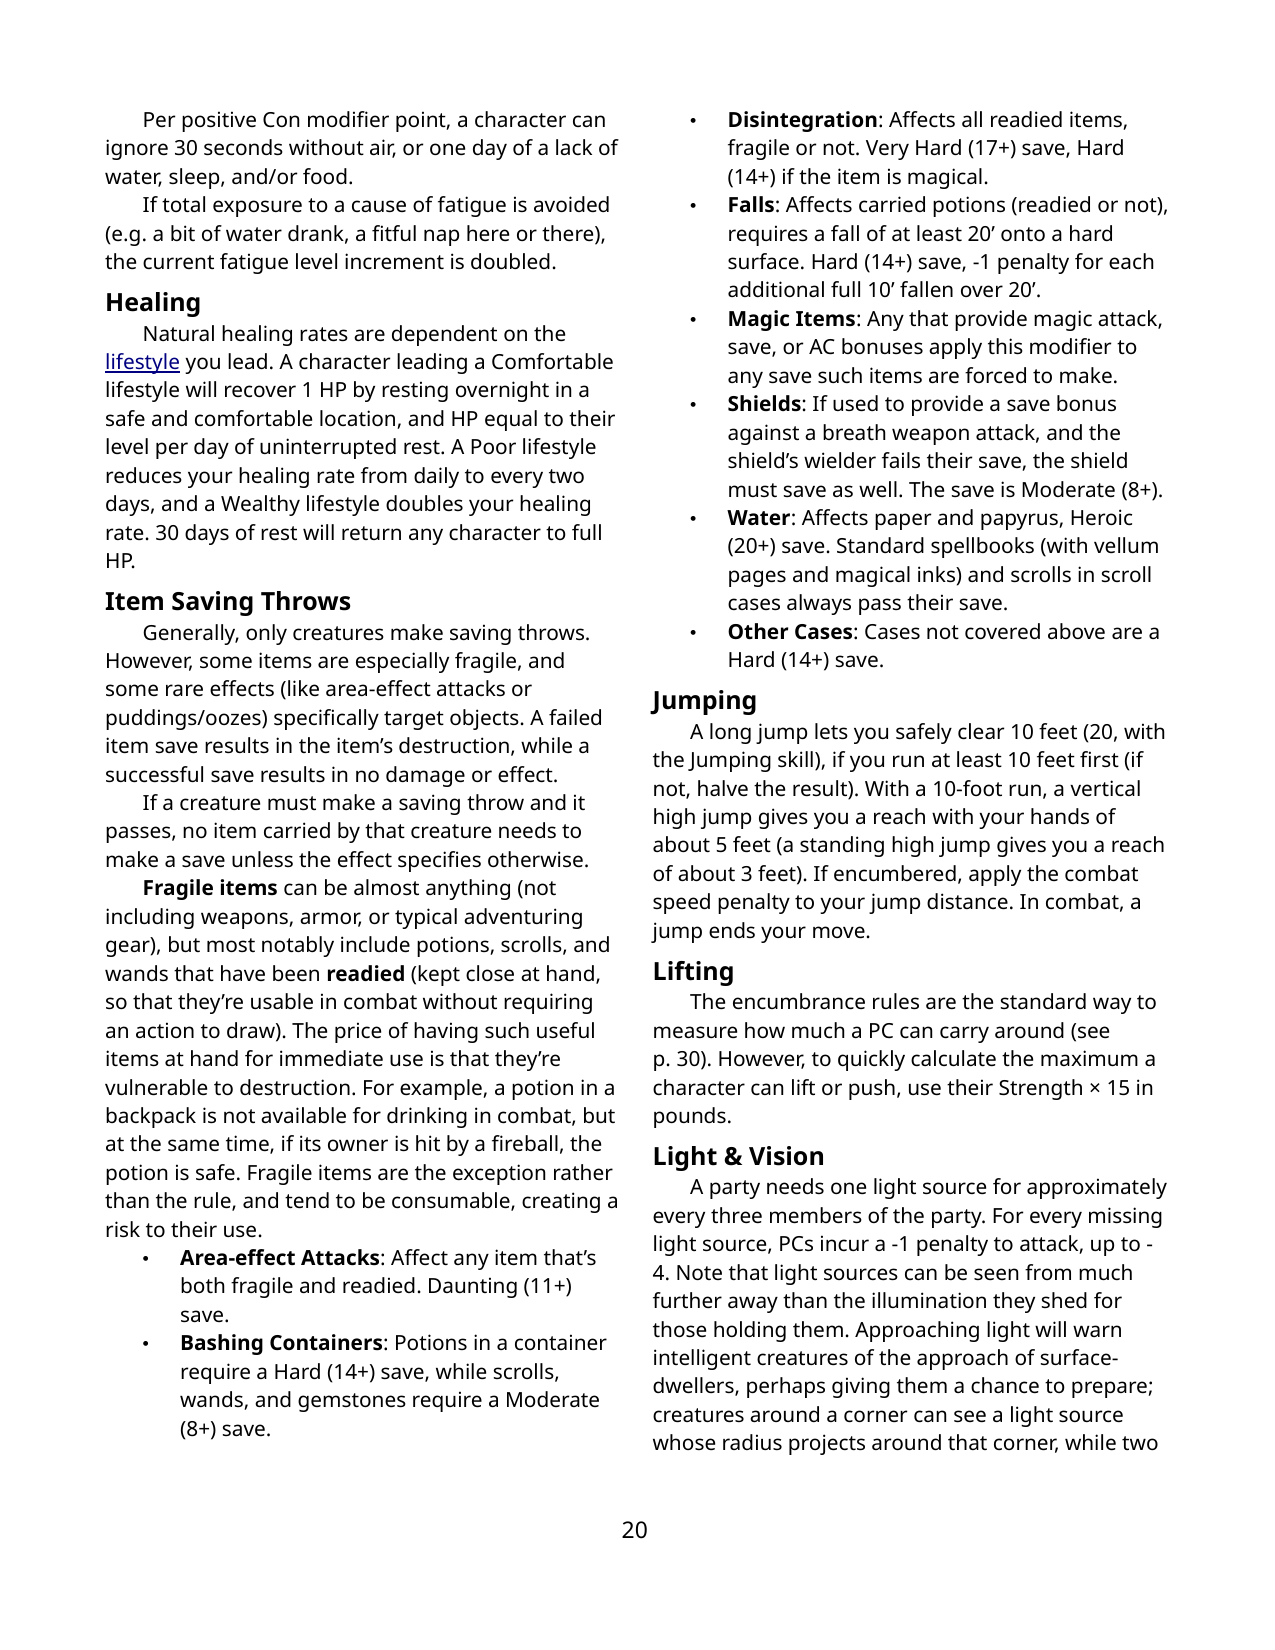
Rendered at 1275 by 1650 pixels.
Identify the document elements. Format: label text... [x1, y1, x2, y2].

list Other Cases: Cases not covered above are a Hard (14+) save. [690, 617, 1170, 674]
list Disintegration: Affects all readied items, fragile or not. Very Hard (17+) save, Hard (14+) if the item is magical. [690, 105, 1170, 190]
list Water: Affects paper and papyrus, Heroic (20+) save. Standard spellbooks (with vellum pages and magical inks) and scrolls in scroll cases always pass their save. [690, 503, 1170, 617]
text Generally, only creatures make saving throws. However, some items are especially fragile, and some rare effects (like area-effect attacks or puddings/oozes) specifically target objects. A failed item save results in the item’s destruction, while a successful save results in no damage or effect. [105, 618, 622, 788]
text Per positive Con modifier point, a character can ignore 30 seconds without air, or one day of a lack of water, sleep, and/or food. [105, 105, 622, 190]
list Area-effect Attacks: Affect any item that’s both fragile and readied. Daunting (11+) save. [142, 1243, 622, 1328]
subtitle Healing [105, 284, 622, 319]
text The encumbrance rules are the standard way to measure how much a PC can carry around (see p. 30). However, to quickly calculate the maximum a character can lift or push, use their Strength × 15 in pounds. [652, 987, 1170, 1129]
text If a creature must make a saving throw and it passes, no item carried by that creature needs to make a save unless the effect specifies otherwise. [105, 788, 622, 873]
list Magic Items: Any that provide magic attack, save, or AC bonuses apply this modifier to any save such items are forced to make. [690, 304, 1170, 389]
list Falls: Affects carried potions (readied or not), requires a fall of at least 20’ onto a hard surface. Hard (14+) save, -1 penalty for each additional full 10’ fallen over 20’. [690, 190, 1170, 304]
subtitle Lifting [652, 953, 1170, 987]
text A party needs one light source for approximately every three members of the party. For every missing light source, PCs incur a -1 penalty to attack, up to -4. Note that light sources can be seen from much further away than the illumination they shed for those holding them. Approaching light will warn intelligent creatures of the approach of surface-dwellers, perhaps giving them a chance to prepare; creatures around a corner can see a light source whose radius projects around that corner, while two [652, 1172, 1170, 1457]
subtitle Item Saving Throws [105, 583, 622, 618]
subtitle Light & Vision [652, 1138, 1170, 1172]
text Natural healing rates are dependent on the lifestyle you lead. A character leading a Comfortable lifestyle will recover 1 HP by resting overnight in a safe and comfortable location, and HP equal to their level per day of uninterrupted rest. A Poor lifestyle reduces your healing rate from daily to every two days, and a Wealthy lifestyle doubles your healing rate. 30 days of rest will return any character to full HP. [105, 319, 622, 574]
text If total exposure to a cause of fatigue is avoided (e.g. a bit of water drank, a fitful nap here or there), the current fatigue level increment is doubled. [105, 190, 622, 276]
subtitle Jumping [652, 683, 1170, 717]
list Shields: If used to provide a save bonus against a breath weapon attack, and the shield’s wielder fails their save, the shield must save as well. The save is Moderate (8+). [690, 389, 1170, 503]
list Bashing Containers: Potions in a container require a Hard (14+) save, while scrolls, wands, and gemstones require a Moderate (8+) save. [142, 1328, 622, 1442]
text Fragile items can be almost anything (not including weapons, armor, or typical adventuring gear), but most notably include potions, scrolls, and wands that have been readied (kept close at hand, so that they’re usable in combat without requiring an action to draw). The price of having such useful items at hand for immediate use is that they’re vulnerable to destruction. For example, a potion in a backpack is not available for drinking in combat, but at the same time, if its owner is hit by a fireball, the potion is safe. Fragile items are the exception rather than the rule, and tend to be consumable, creating a risk to their use. [105, 873, 622, 1243]
text A long jump lets you safely clear 10 feet (20, with the Jumping skill), if you run at least 10 feet first (if not, halve the result). With a 10-foot run, a vertical high jump gives you a reach with your hands of about 5 feet (a standing high jump gives you a reach of about 3 feet). If encumbered, apply the combat speed penalty to your jump distance. In combat, a jump ends your move. [652, 717, 1170, 944]
